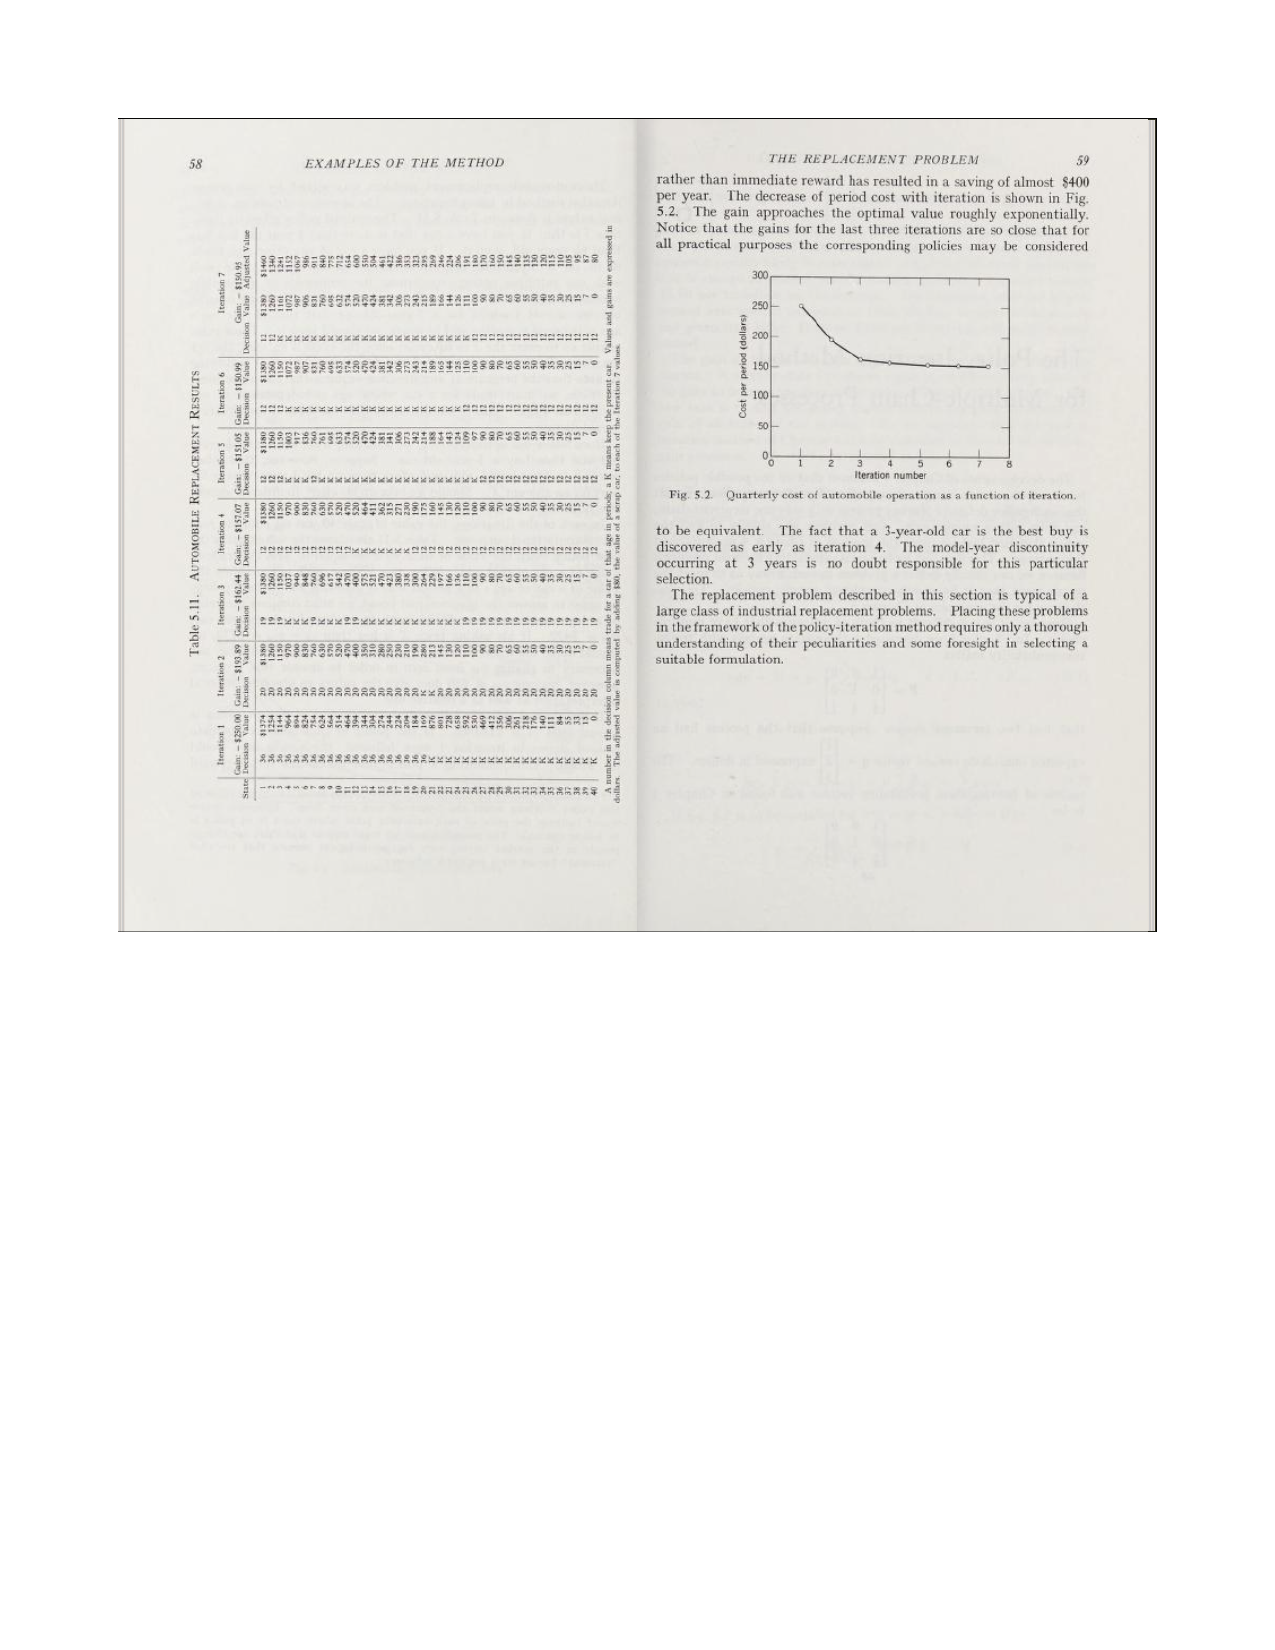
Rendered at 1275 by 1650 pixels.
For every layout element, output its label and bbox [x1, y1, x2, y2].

picture [118, 118, 1157, 932]
